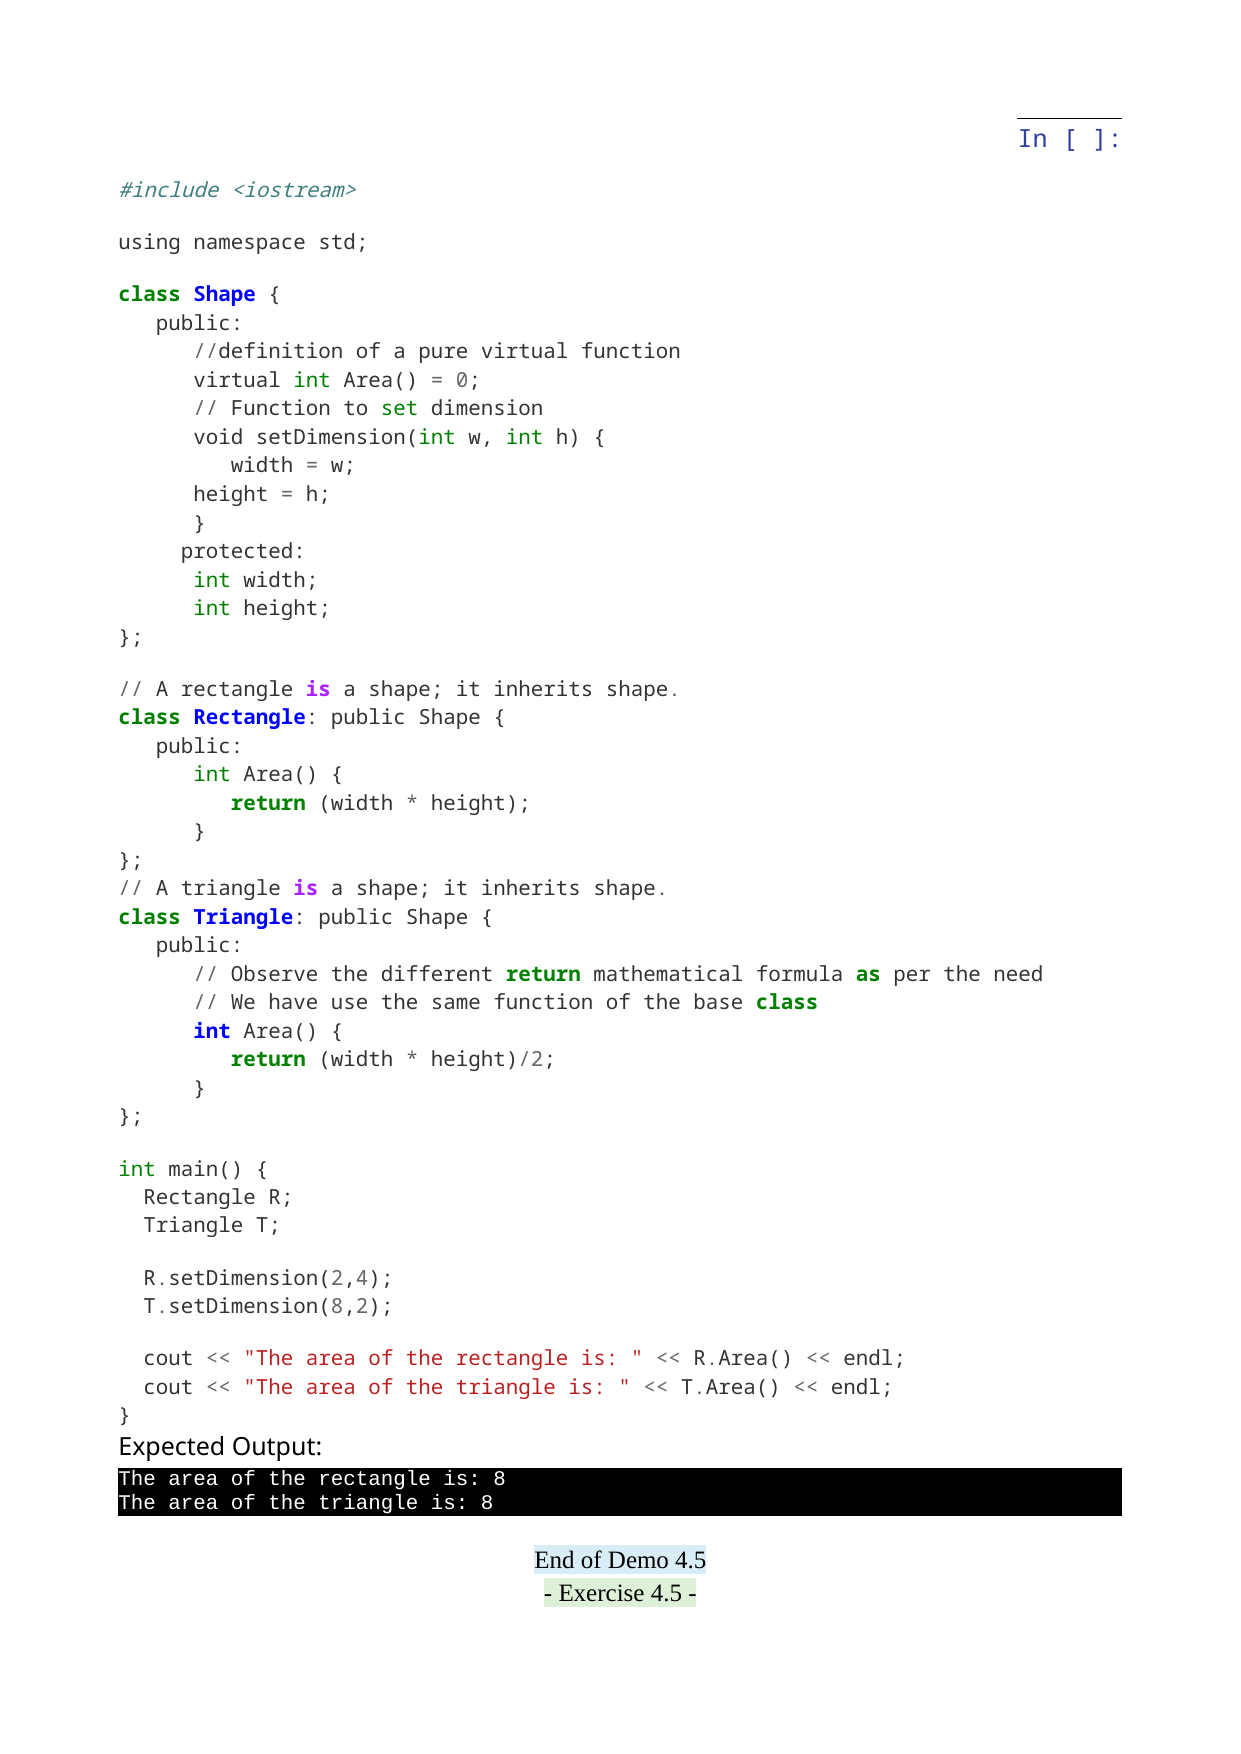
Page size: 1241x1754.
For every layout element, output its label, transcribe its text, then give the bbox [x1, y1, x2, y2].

text } [118, 1401, 1122, 1429]
text Triangle T; [118, 1211, 1122, 1239]
text //definition of a pure virtual function [118, 336, 1122, 365]
text public: [118, 930, 1122, 959]
text using namespace std; [118, 227, 1122, 256]
text Expected Output: [118, 1429, 1122, 1463]
text class Rectangle: public Shape { [118, 702, 1122, 731]
text return (width * height)/2; [118, 1044, 1122, 1073]
text R.setDimension(2,4); [118, 1263, 1122, 1291]
text class Shape { [118, 279, 1122, 308]
text // We have use the same function of the base class [118, 987, 1122, 1016]
text int height; [118, 593, 1122, 622]
text width = w; [118, 451, 1122, 479]
text T.setDimension(8,2); [118, 1291, 1122, 1320]
text // Function to set dimension [118, 393, 1122, 422]
text The area of the rectangle is: 8 [118, 1468, 1122, 1492]
text cout << "The area of the rectangle is: " << R.Area() << endl; [118, 1343, 1122, 1372]
text }; [118, 845, 1122, 873]
text int Area() { [118, 1016, 1122, 1044]
text void setDimension(int w, int h) { [118, 422, 1122, 451]
text int width; [118, 565, 1122, 593]
text #include <iostream> [118, 175, 1122, 204]
text The area of the triangle is: 8 [118, 1492, 1122, 1516]
text protected: [118, 536, 1122, 565]
text End of Demo 4.5 [118, 1545, 1122, 1574]
text }; [118, 1102, 1122, 1130]
text - Exercise 4.5 - [118, 1578, 1122, 1607]
text } [118, 508, 1122, 536]
text // A rectangle is a shape; it inherits shape. [118, 674, 1122, 702]
text } [118, 1073, 1122, 1102]
text class Triangle: public Shape { [118, 902, 1122, 930]
text return (width * height); [118, 788, 1122, 816]
text Rectangle R; [118, 1182, 1122, 1211]
text cout << "The area of the triangle is: " << T.Area() << endl; [118, 1372, 1122, 1401]
text virtual int Area() = 0; [118, 365, 1122, 393]
text } [118, 816, 1122, 845]
text height = h; [118, 479, 1122, 508]
text }; [118, 622, 1122, 650]
text In [ ]: [118, 118, 1122, 155]
text // Observe the different return mathematical formula as per the need [118, 959, 1122, 987]
text int main() { [118, 1154, 1122, 1182]
text public: [118, 308, 1122, 336]
text int Area() { [118, 759, 1122, 788]
text // A triangle is a shape; it inherits shape. [118, 873, 1122, 902]
text public: [118, 731, 1122, 759]
